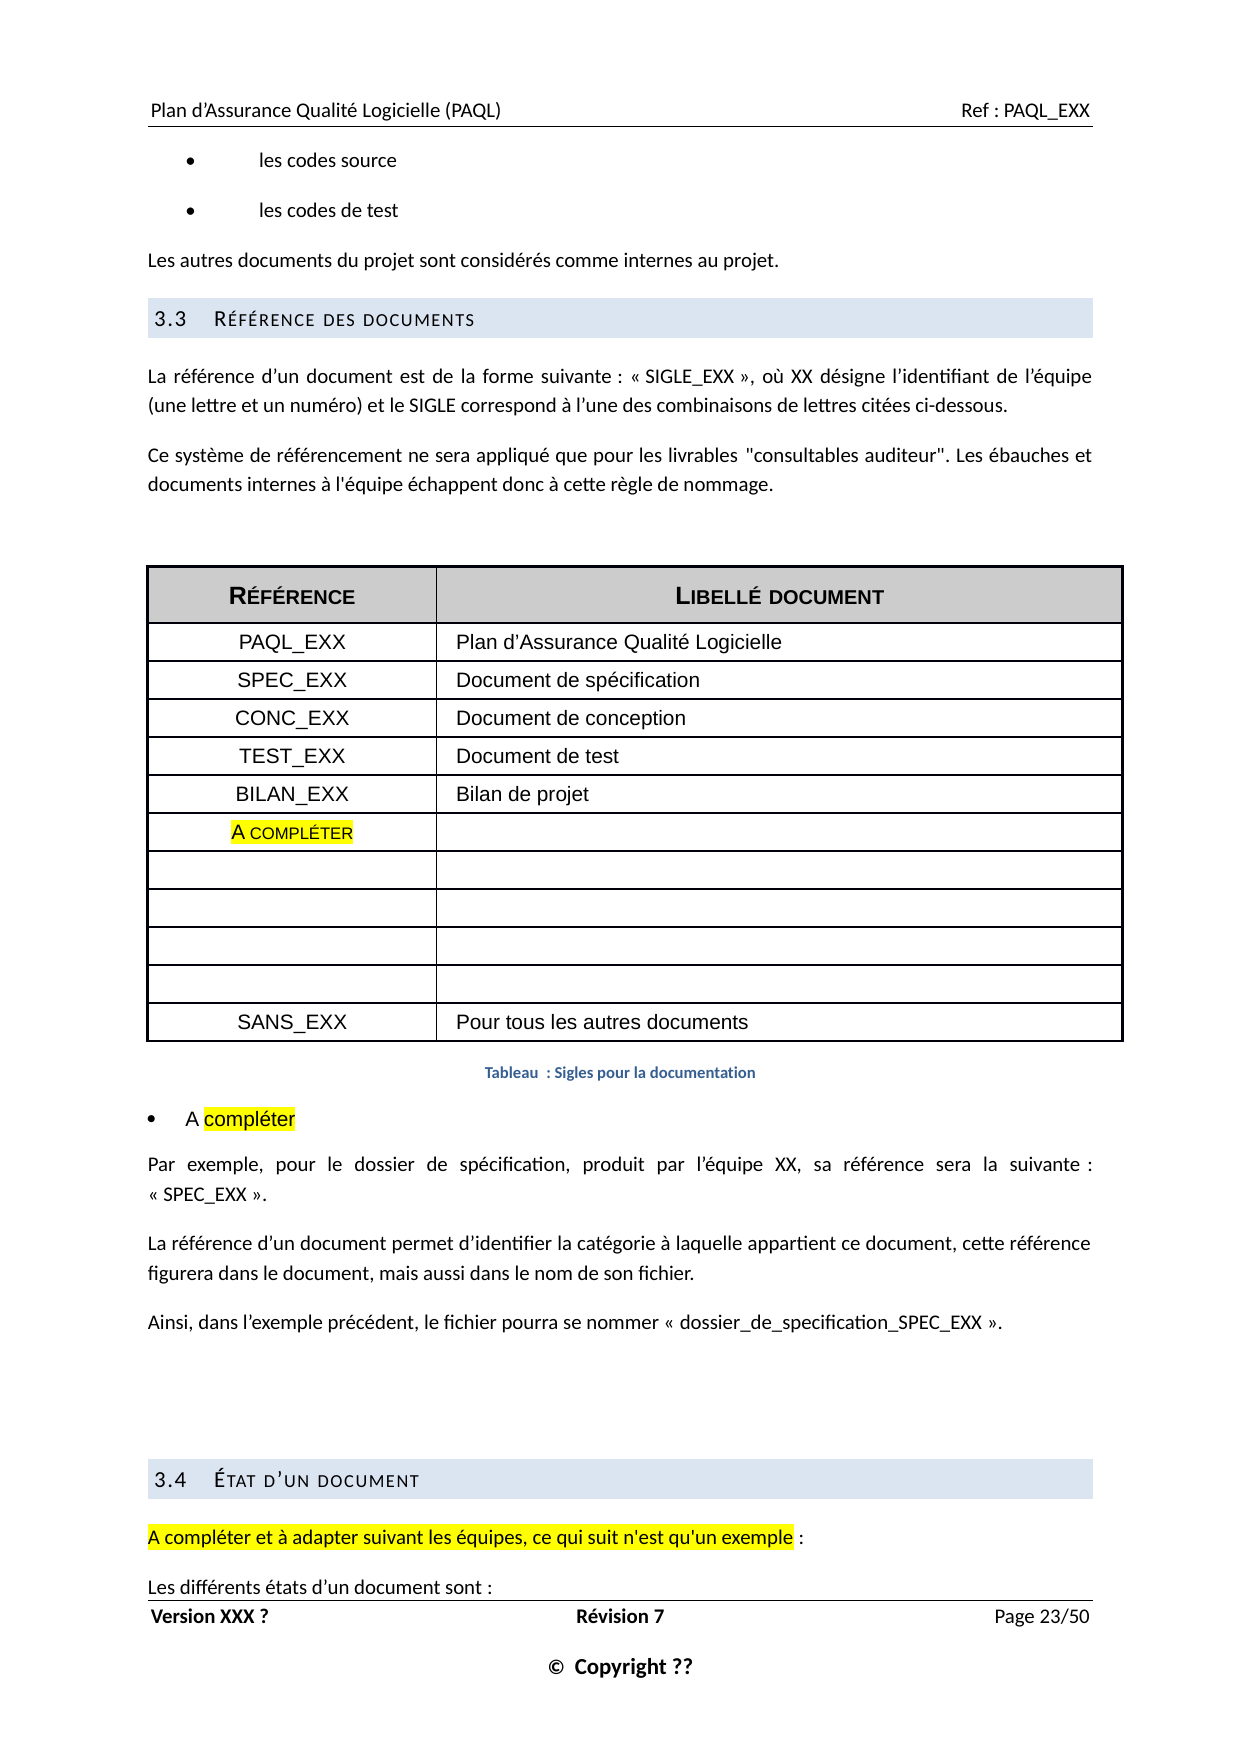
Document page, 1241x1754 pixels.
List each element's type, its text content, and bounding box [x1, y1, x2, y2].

table_cell [437, 852, 1121, 888]
text Les différents états d’un document sont : [148, 1574, 1093, 1599]
text Par exemple, pour le dossier de spécification, produit par l’équipe XX, sa référence sera la suivante : « SPEC_EXX ». [148, 1152, 1093, 1206]
table_header Libellé document [437, 568, 1121, 622]
list les codes de test [185, 198, 1093, 223]
table_cell [437, 814, 1121, 850]
text Tableau : Sigles pour la documentation [148, 1063, 1093, 1083]
table_cell Document de spécification [437, 662, 1121, 698]
table_cell Plan d’Assurance Qualité Logicielle [437, 624, 1121, 660]
table_cell CONC_EXX [149, 700, 436, 736]
subtitle État d’un document [154, 1465, 1086, 1493]
table_cell TEST_EXX [149, 738, 436, 774]
list A compléter [148, 1107, 1093, 1131]
table_cell Document de conception [437, 700, 1121, 736]
text A compléter et à adapter suivant les équipes, ce qui suit n'est qu'un exemple : [148, 1524, 1093, 1550]
table_cell [437, 928, 1121, 964]
table_cell [437, 966, 1121, 1002]
table_cell Pour tous les autres documents [437, 1004, 1121, 1040]
table_cell Bilan de projet [437, 776, 1121, 812]
table_cell [149, 852, 436, 888]
table_cell A compléter [149, 814, 436, 850]
table_cell [149, 966, 436, 1002]
text La référence d’un document est de la forme suivante : « SIGLE_EXX », où XX désigne l’identifiant de l’équipe (une lettre et un numéro) et le SIGLE correspond à l’une des combinaisons de lettres citées ci-dessous. [148, 363, 1093, 417]
table_cell [149, 928, 436, 964]
table_header Référence [149, 568, 436, 622]
table_cell PAQL_EXX [149, 624, 436, 660]
table_cell Document de test [437, 738, 1121, 774]
table_cell SPEC_EXX [149, 662, 436, 698]
text La référence d’un document permet d’identifier la catégorie à laquelle appartient ce document, cette référence figurera dans le document, mais aussi dans le nom de son fichier. [148, 1231, 1093, 1285]
table_cell [149, 890, 436, 926]
table_cell BILAN_EXX [149, 776, 436, 812]
table_cell SANS_EXX [149, 1004, 436, 1040]
text Ce système de référencement ne sera appliqué que pour les livrables "consultables auditeur". Les ébauches et documents internes à l'équipe échappent donc à cette règle de nommage. [148, 442, 1093, 496]
table_cell [437, 890, 1121, 926]
list les codes source [185, 148, 1093, 173]
text Ainsi, dans l’exemple précédent, le fichier pourra se nommer « dossier_de_specification_SPEC_EXX ». [148, 1309, 1093, 1335]
text Les autres documents du projet sont considérés comme internes au projet. [148, 248, 1093, 273]
subtitle Référence des documents [154, 304, 1086, 332]
